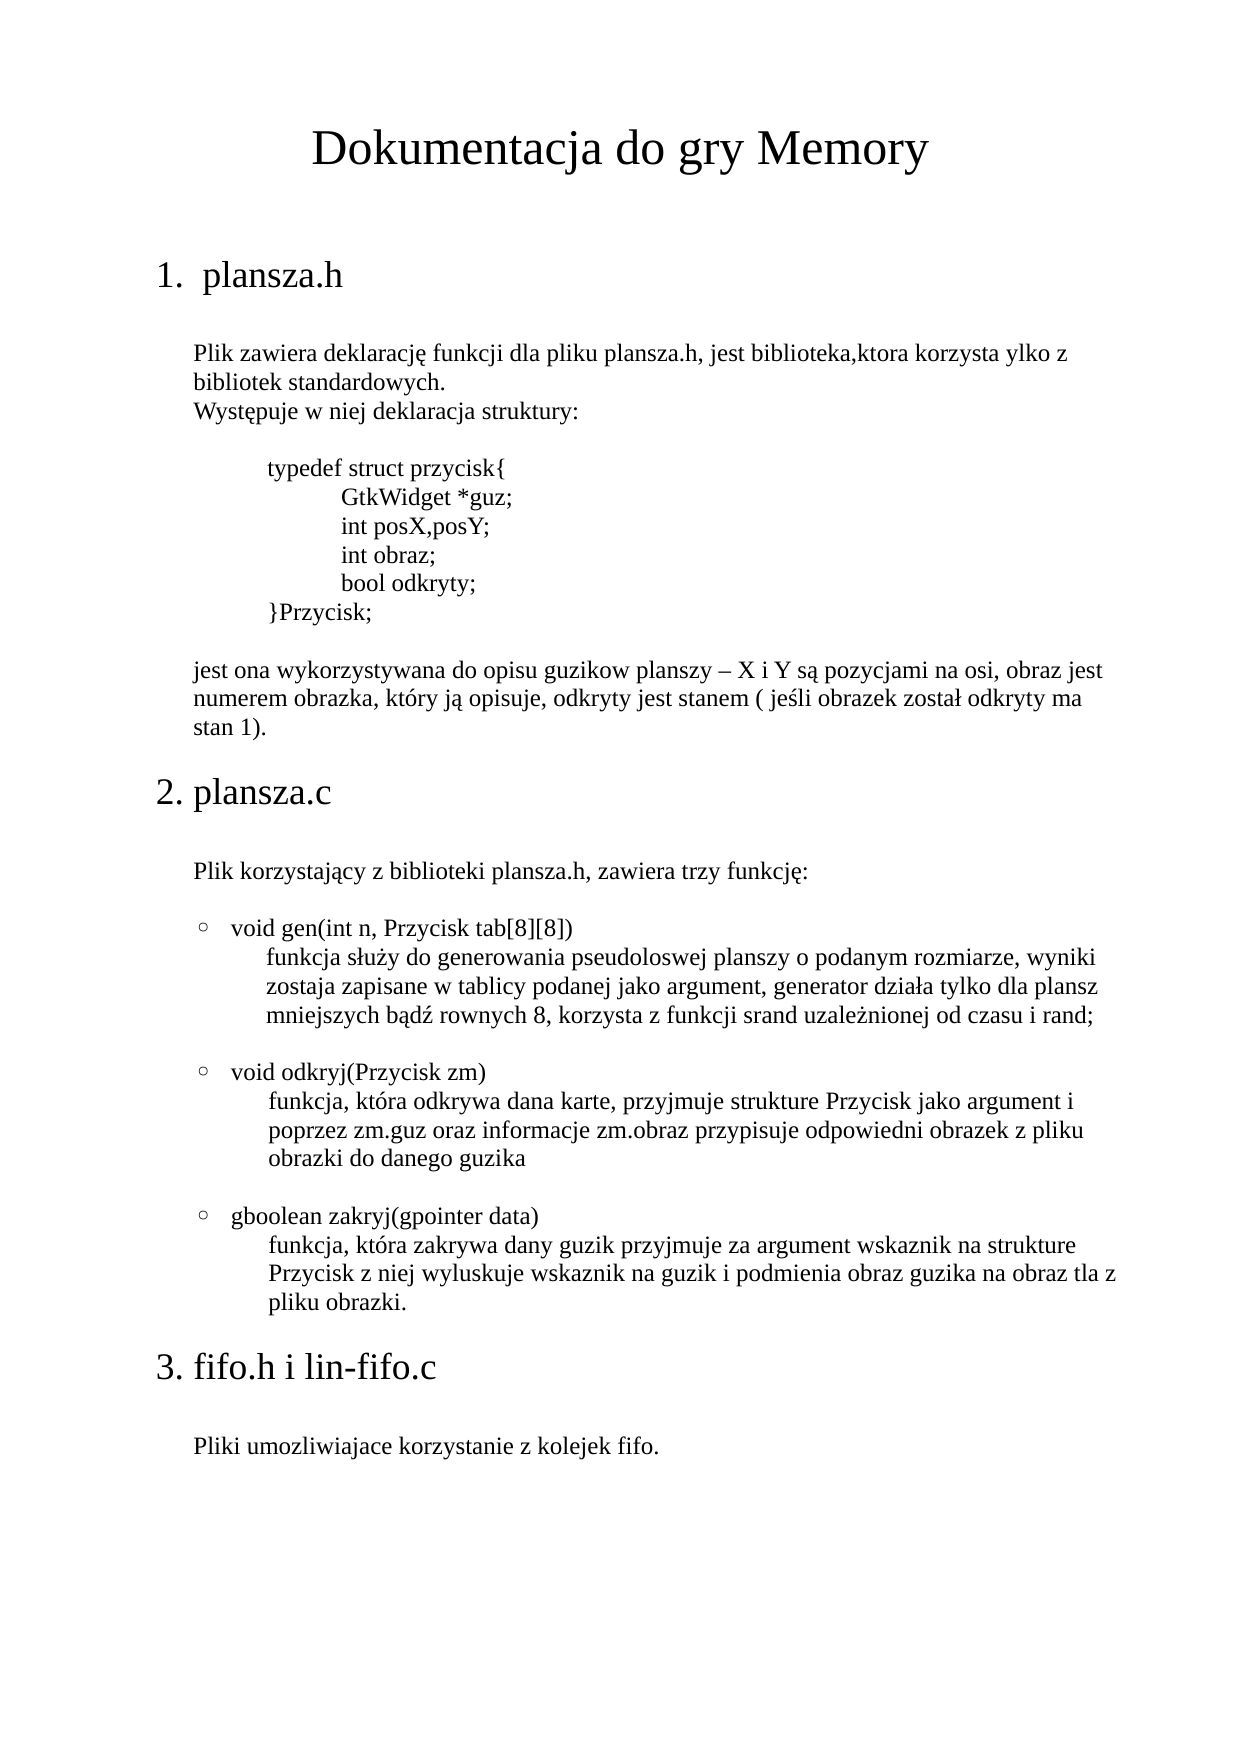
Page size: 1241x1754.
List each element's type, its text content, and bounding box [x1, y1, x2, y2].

text funkcja służy do generowania pseudoloswej planszy o podanym rozmiarze, wyniki zostaja zapisane w tablicy podanej jako argument, generator działa tylko dla plansz [118, 942, 1122, 1000]
list int posX,posY; [156, 511, 1122, 540]
list Pliki umozliwiajace korzystanie z kolejek fifo. [156, 1431, 1122, 1460]
list plansza.c [156, 770, 1122, 813]
list void odkryj(Przycisk zm) [193, 1057, 1122, 1086]
list int obraz; [156, 540, 1122, 568]
list GtkWidget *guz; [156, 482, 1122, 511]
list Plik korzystający z biblioteki plansza.h, zawiera trzy funkcję: [156, 856, 1122, 885]
list typedef struct przycisk{ [156, 453, 1122, 482]
list }Przycisk; [156, 597, 1122, 626]
list Plik zawiera deklarację funkcji dla pliku plansza.h, jest biblioteka,ktora korzysta ylko z bibliotek standardowych. [156, 338, 1122, 396]
list Występuje w niej deklaracja struktury: [156, 396, 1122, 425]
list bool odkryty; [156, 568, 1122, 597]
list jest ona wykorzystywana do opisu guzikow planszy – X i Y są pozycjami na osi, obraz jest numerem obrazka, który ją opisuje, odkryty jest stanem ( jeśli obrazek został odkryty ma stan 1). [156, 655, 1122, 741]
text mniejszych bądź rownych 8, korzysta z funkcji srand uzależnionej od czasu i rand; [118, 1000, 1122, 1028]
list fifo.h i lin-fifo.c [156, 1345, 1122, 1388]
list funkcja, która odkrywa dana karte, przyjmuje strukture Przycisk jako argument i poprzez zm.guz oraz informacje zm.obraz przypisuje odpowiedni obrazek z pliku obrazki do danego guzika [231, 1086, 1122, 1172]
text Dokumentacja do gry Memory [118, 118, 1122, 176]
list plansza.h [156, 252, 1122, 295]
list funkcja, która zakrywa dany guzik przyjmuje za argument wskaznik na strukture Przycisk z niej wyluskuje wskaznik na guzik i podmienia obraz guzika na obraz tla z pliku obrazki. [231, 1230, 1122, 1316]
list gboolean zakryj(gpointer data) [193, 1201, 1122, 1230]
list void gen(int n, Przycisk tab[8][8]) [193, 913, 1122, 942]
